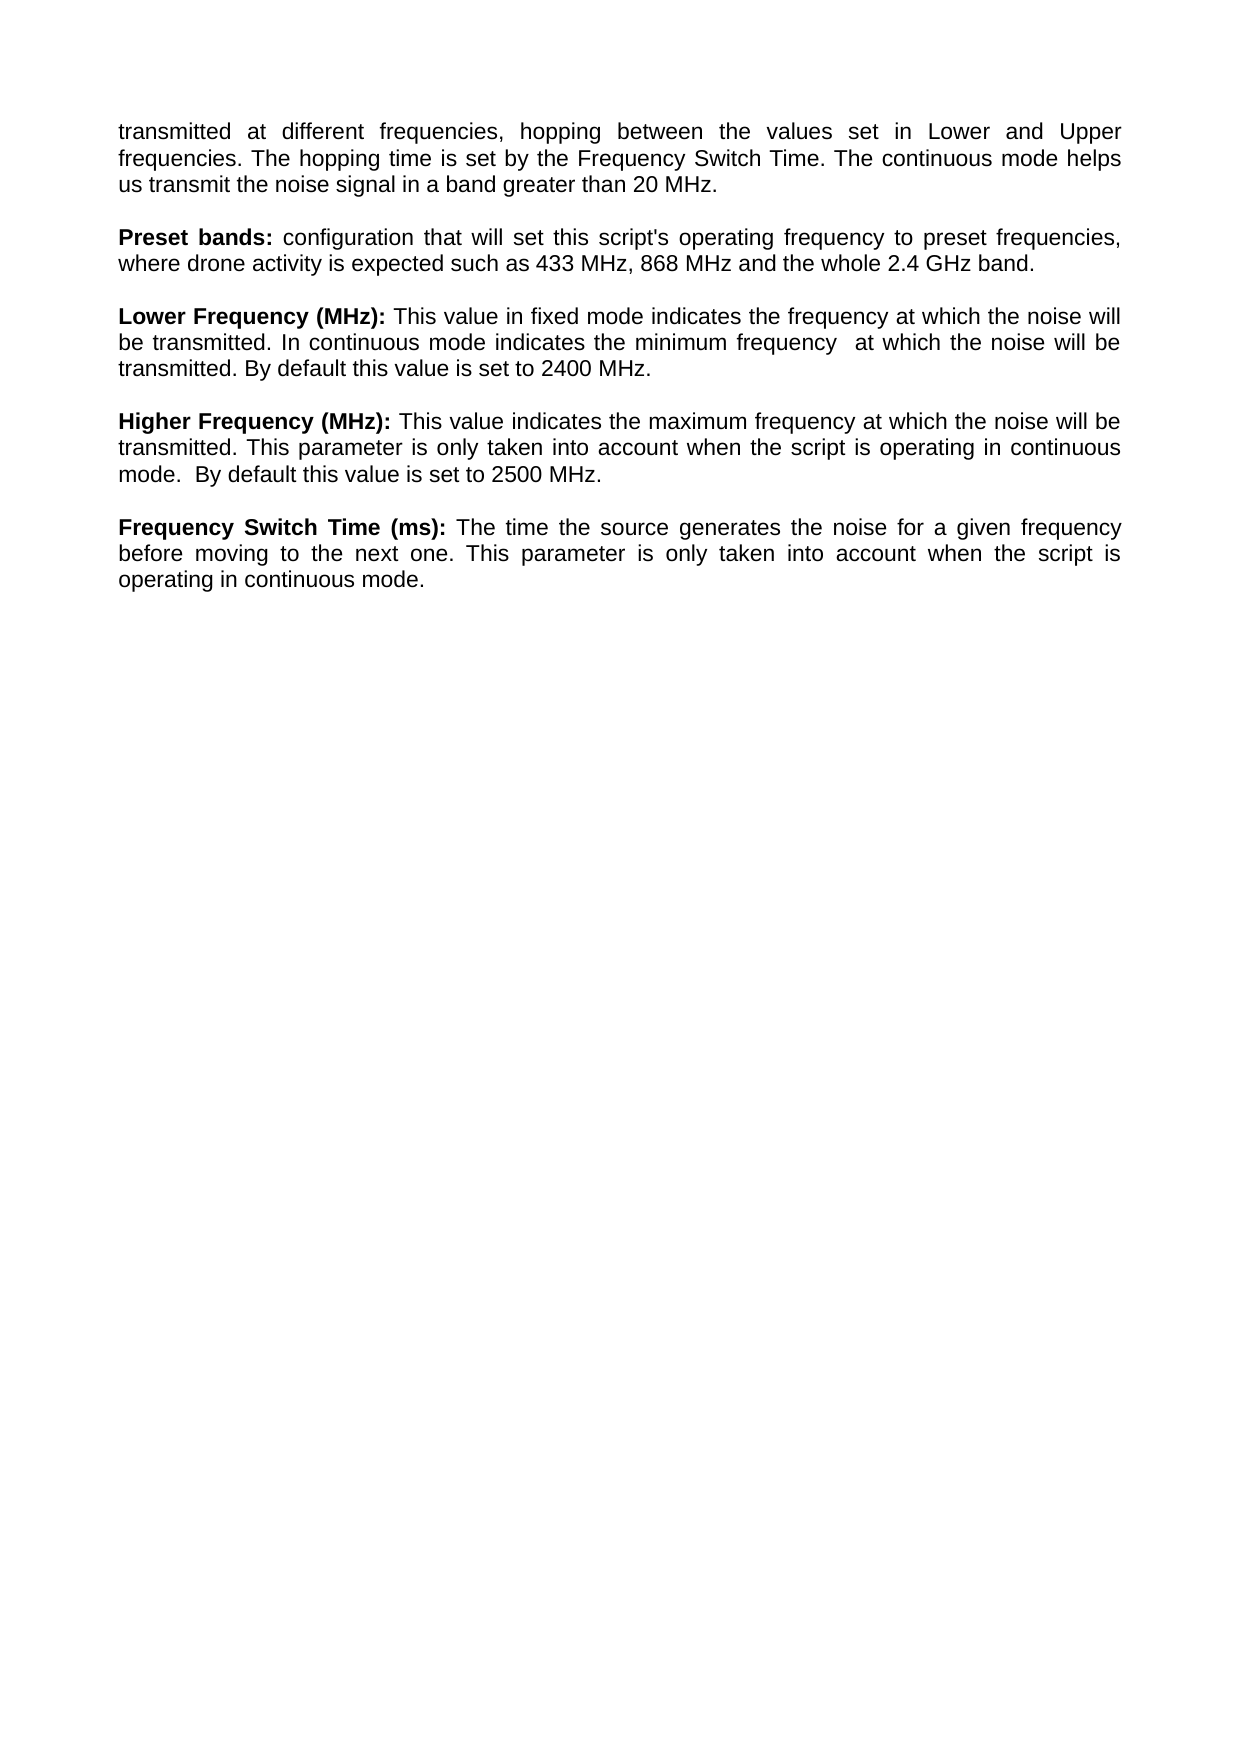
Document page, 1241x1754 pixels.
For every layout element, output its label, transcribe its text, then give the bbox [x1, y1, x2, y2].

text transmitted at different frequencies, hopping between the values set in Lower and Upper frequencies. The hopping time is set by the Frequency Switch Time. The continuous mode helps us transmit the noise signal in a band greater than 20 MHz. [118, 118, 1122, 197]
text Frequency Switch Time (ms): The time the source generates the noise for a given frequency before moving to the next one. This parameter is only taken into account when the script is operating in continuous mode. [118, 513, 1122, 592]
text Preset bands: configuration that will set this script's operating frequency to preset frequencies, where drone activity is expected such as 433 MHz, 868 MHz and the whole 2.4 GHz band. [118, 223, 1122, 276]
text Lower Frequency (MHz): This value in fixed mode indicates the frequency at which the noise will be transmitted. In continuous mode indicates the minimum frequency at which the noise will be transmitted. By default this value is set to 2400 MHz. [118, 303, 1122, 382]
text Higher Frequency (MHz): This value indicates the maximum frequency at which the noise will be transmitted. This parameter is only taken into account when the script is operating in continuous mode. By default this value is set to 2500 MHz. [118, 408, 1122, 487]
